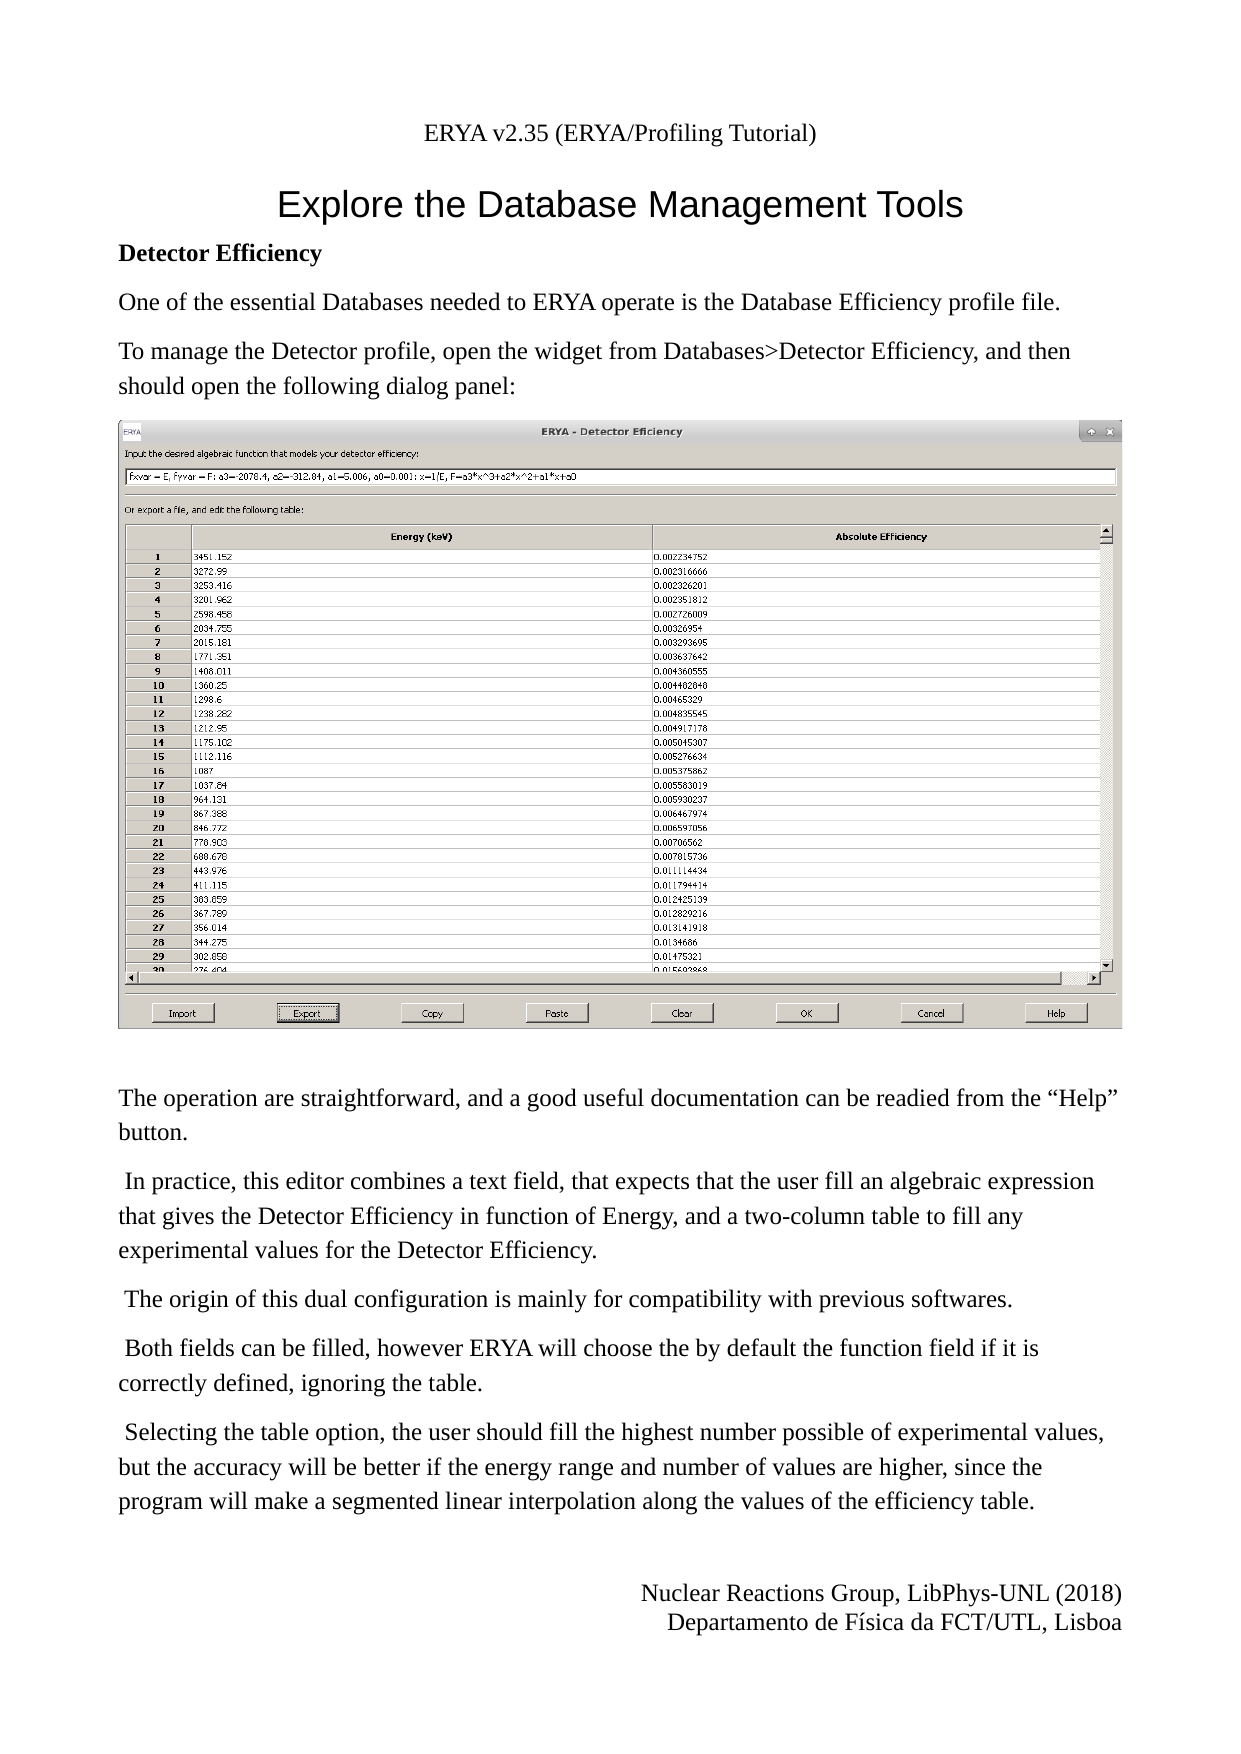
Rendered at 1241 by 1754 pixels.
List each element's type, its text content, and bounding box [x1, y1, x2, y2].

text To manage the Detector profile, open the widget from Databases>Detector Efficiency, and then should open the following dialog panel: [118, 336, 1122, 399]
picture [118, 420, 1123, 1029]
text In practice, this editor combines a text field, that expects that the user fill an algebraic expression that gives the Detector Efficiency in function of Energy, and a two-column table to fill any experimental values for the Detector Efficiency. [118, 1166, 1122, 1264]
text The origin of this dual configuration is mainly for compatibility with previous softwares. [118, 1284, 1122, 1313]
text The operation are straightforward, and a good useful documentation can be readied from the “Help” button. [118, 1083, 1122, 1146]
text Detector Efficiency [118, 238, 1122, 267]
subtitle Explore the Database Management Tools [118, 183, 1122, 226]
text One of the essential Databases needed to ERYA operate is the Database Efficiency profile file. [118, 287, 1122, 316]
text Selecting the table option, the user should fill the highest number possible of experimental values, but the accuracy will be better if the energy range and number of values are higher, since the program will make a segmented linear interpolation along the values of the efficiency table. [118, 1417, 1122, 1515]
text Both fields can be filled, however ERYA will choose the by default the function field if it is correctly defined, ignoring the table. [118, 1333, 1122, 1397]
